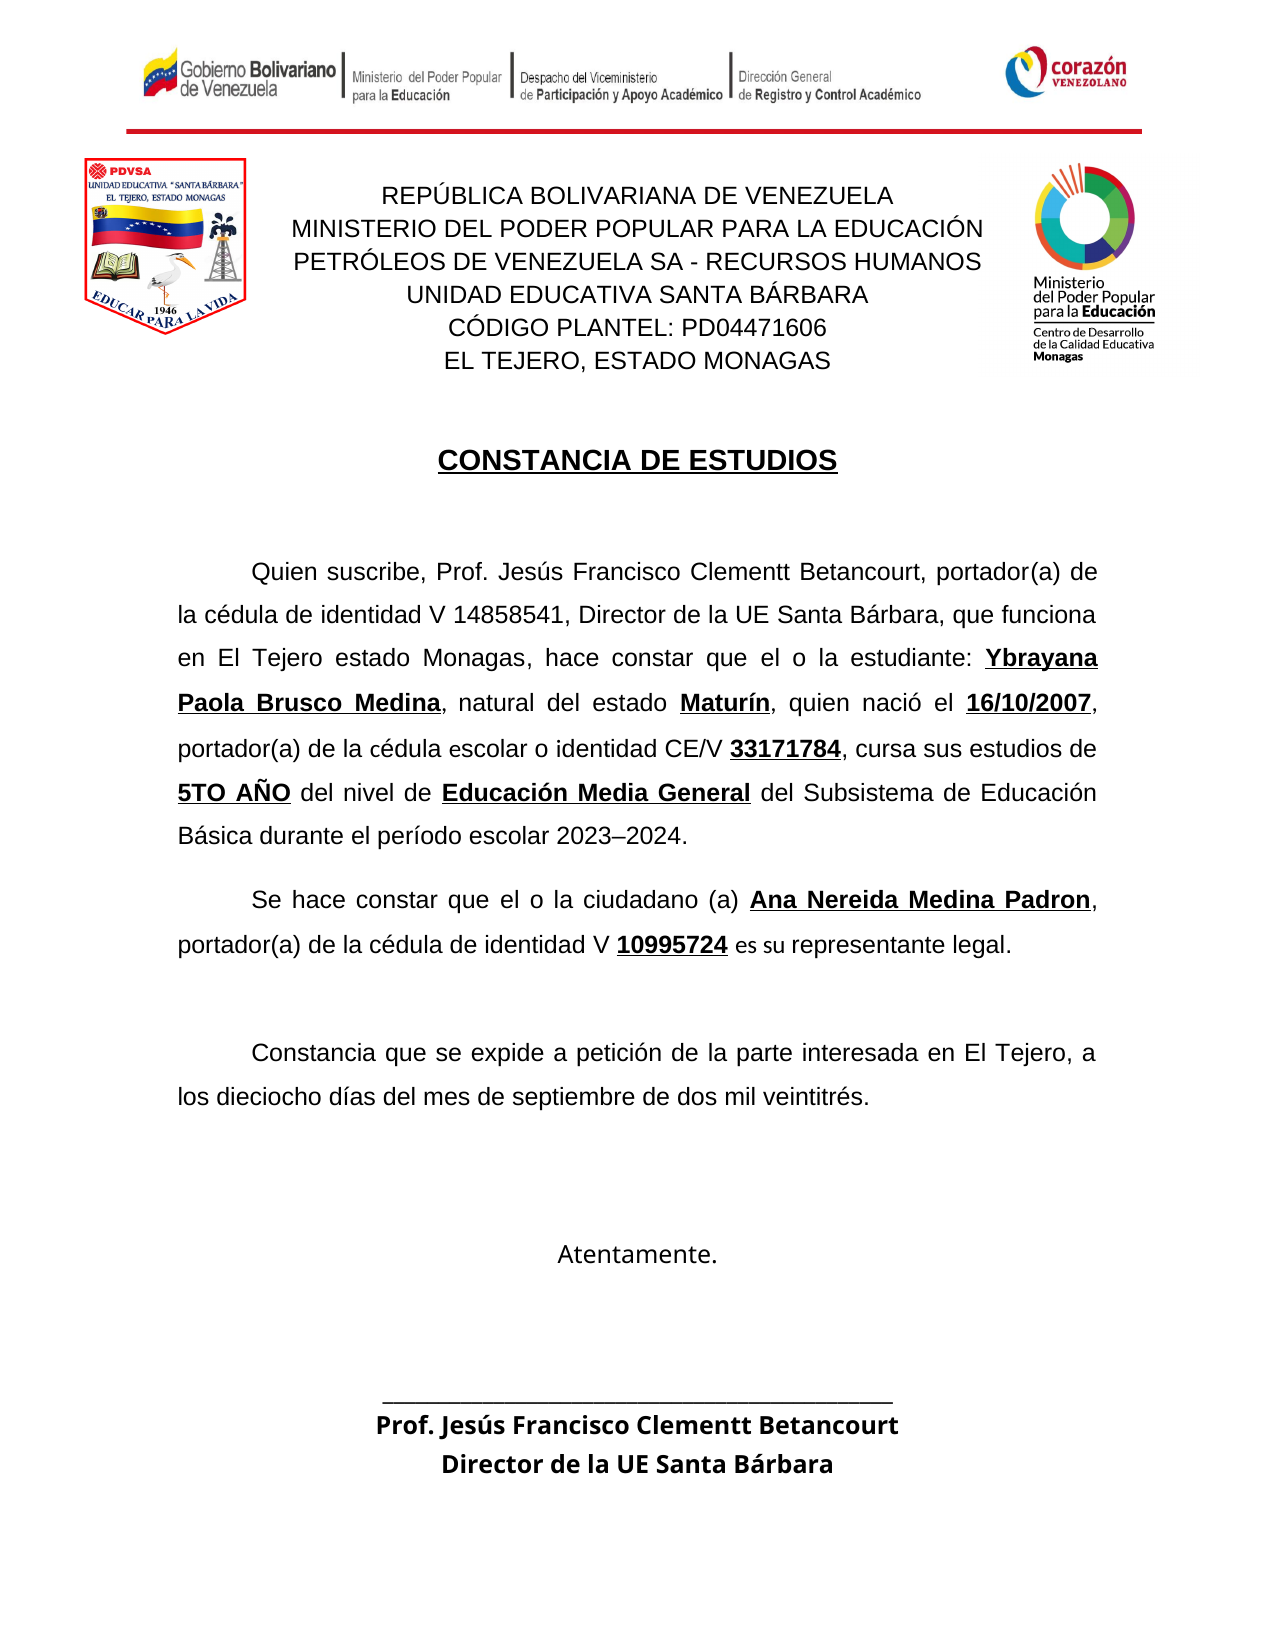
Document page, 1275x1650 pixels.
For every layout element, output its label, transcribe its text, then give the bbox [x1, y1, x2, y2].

subtitle MINISTERIO DEL PODER POPULAR PARA LA EDUCACIÓN [252, 214, 978, 242]
text UNIDAD EDUCATIVA SANTA BÁRBARA [252, 280, 978, 308]
text Prof. Jesús Francisco Clementt Betancourt [177, 1407, 1098, 1441]
picture [978, 153, 1200, 377]
text Director de la UE Santa Bárbara [177, 1447, 1098, 1481]
picture [79, 158, 252, 335]
text Atentamente. [177, 1237, 1098, 1271]
text ______________________________________________ [177, 1373, 1098, 1407]
text CÓDIGO PLANTEL: PD04471606 [177, 313, 978, 341]
subtitle PETRÓLEOS DE VENEZUELA SA - RECURSOS HUMANOS [252, 247, 978, 275]
text Se hace constar que el o la ciudadano (a) Ana Nereida Medina Padron, portador(a) de la cédula de identidad V 10995724 es su representante legal. [177, 885, 1098, 959]
subtitle REPÚBLICA BOLIVARIANA DE VENEZUELA [252, 181, 978, 209]
subtitle CONSTANCIA DE ESTUDIOS [177, 443, 1098, 476]
text Quien suscribe, Prof. Jesús Francisco Clementt Betancourt, portador(a) de la cédula de identidad V 14858541, Director de la UE Santa Bárbara, que funciona en El Tejero estado Monagas, hace constar que el o la estudiante: Ybrayana Paola Brusco Medina, natural del estado Maturín, quien nació el 16/10/2007, portador(a) de la cédula escolar o identidad CE/V 33171784, cursa sus estudios de 5TO AÑO del nivel de Educación Media General del Subsistema de Educación Básica durante el período escolar 2023–2024. [177, 557, 1098, 849]
text Constancia que se expide a petición de la parte interesada en El Tejero, a los dieciocho días del mes de septiembre de dos mil veintitrés. [177, 1038, 1098, 1110]
text EL TEJERO, ESTADO MONAGAS [177, 346, 978, 374]
picture [126, 11, 1142, 134]
